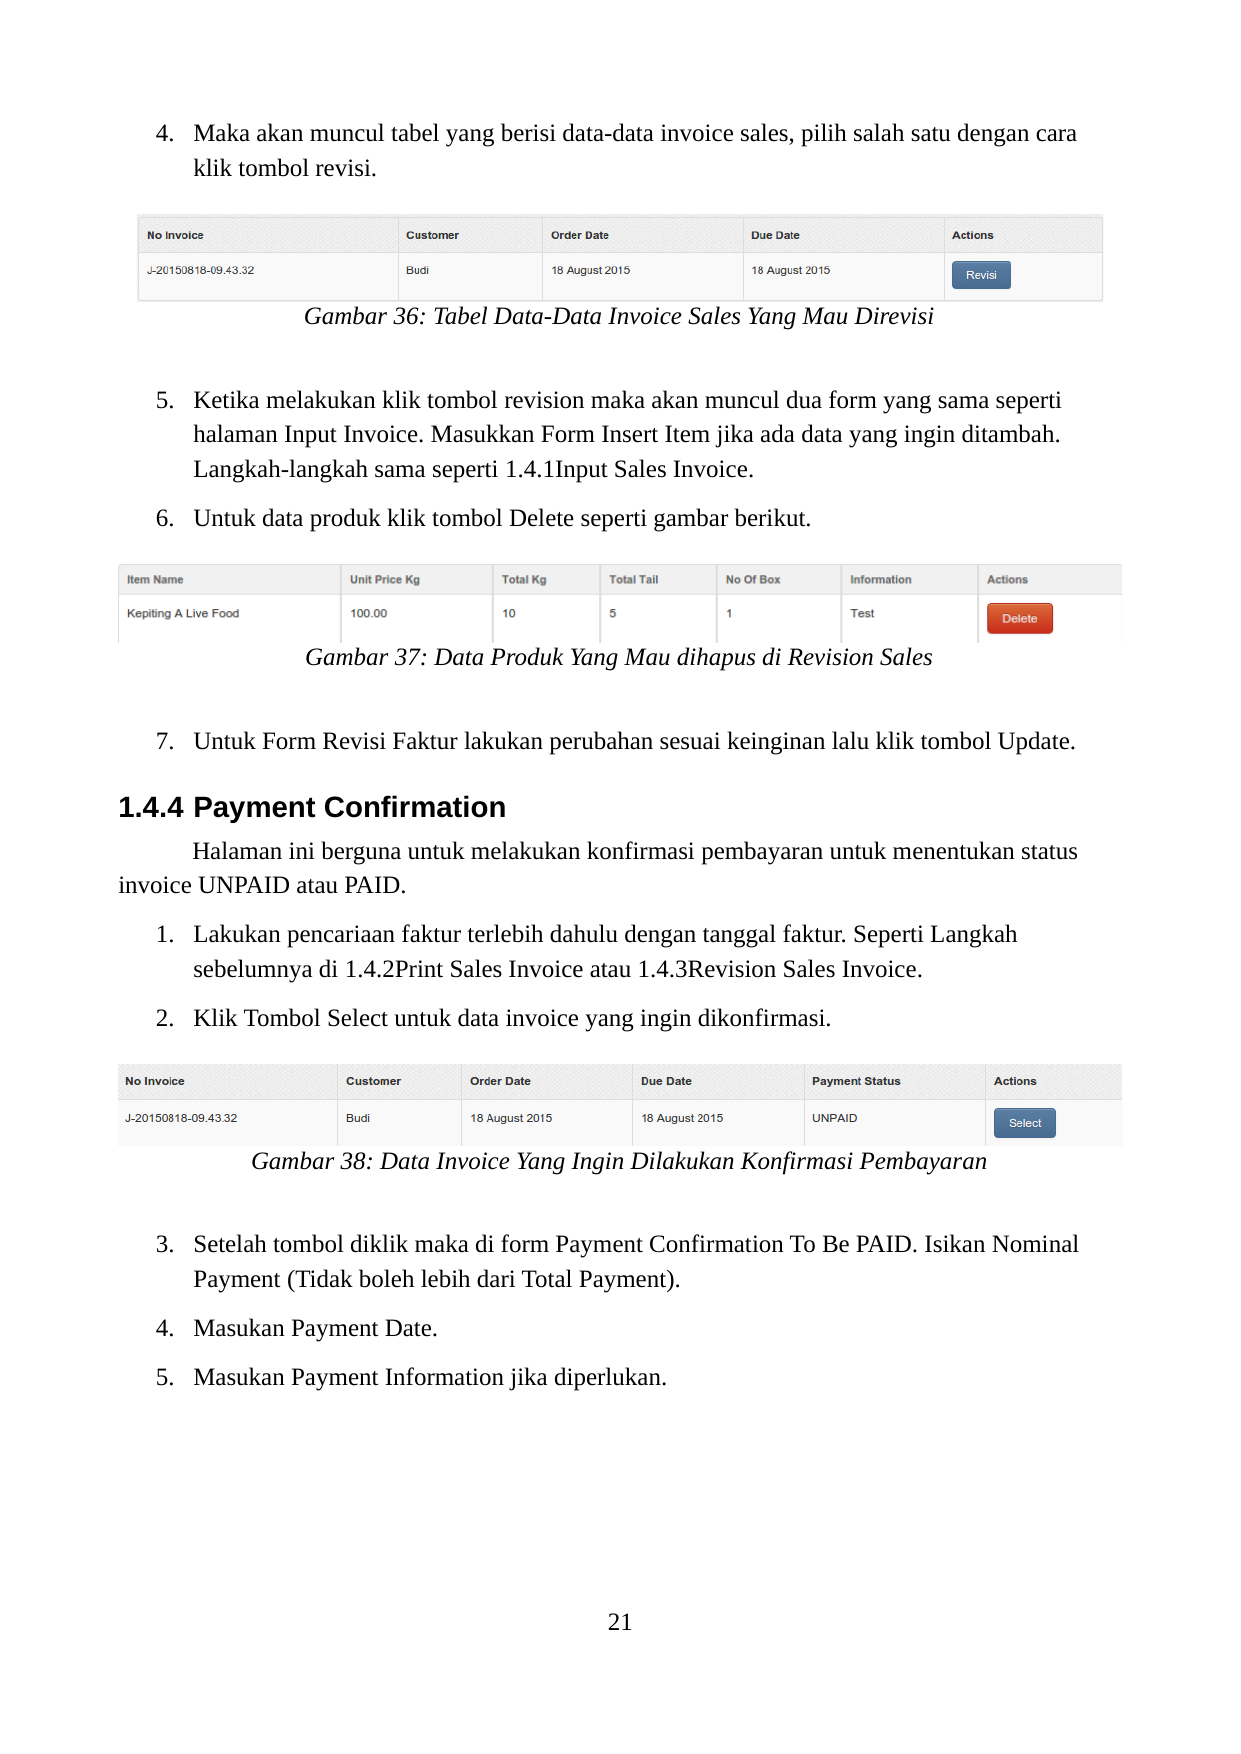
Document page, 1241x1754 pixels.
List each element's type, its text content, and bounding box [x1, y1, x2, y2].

picture [118, 1064, 1123, 1146]
list Setelah tombol diklik maka di form Payment Confirmation To Be PAID. Isikan Nominal Payment (Tidak boleh lebih dari Total Payment). [156, 1229, 1122, 1293]
list Gambar 36: Tabel Data-Data Invoice Sales Yang Mau Direvisi [137, 302, 1103, 330]
list Untuk data produk klik tombol Delete seperti gambar berikut. [156, 503, 1122, 532]
list Ketika melakukan klik tombol revision maka akan muncul dua form yang sama seperti halaman Input Invoice. Masukkan Form Insert Item jika ada data yang ingin ditambah. Langkah-langkah sama seperti 1.4.1Input Sales Invoice. [156, 385, 1122, 483]
list Untuk Form Revisi Faktur lakukan perubahan sesuai keinginan lalu klik tombol Update. [156, 726, 1122, 755]
picture [118, 564, 1123, 643]
list Masukan Payment Date. [156, 1313, 1122, 1342]
picture [136, 214, 1104, 302]
subtitle Payment Confirmation [118, 789, 1122, 823]
list Maka akan muncul tabel yang berisi data-data invoice sales, pilih salah satu dengan cara klik tombol revisi. [156, 118, 1122, 181]
list Lakukan pencariaan faktur terlebih dahulu dengan tanggal faktur. Seperti Langkah sebelumnya di 1.4.2Print Sales Invoice atau 1.4.3Revision Sales Invoice. [156, 919, 1122, 983]
list Klik Tombol Select untuk data invoice yang ingin dikonfirmasi. [156, 1003, 1122, 1032]
text Gambar 37: Data Produk Yang Mau dihapus di Revision Sales [118, 643, 1122, 671]
text Halaman ini berguna untuk melakukan konfirmasi pembayaran untuk menentukan status invoice UNPAID atau PAID. [118, 836, 1122, 899]
list Masukan Payment Information jika diperlukan. [156, 1362, 1122, 1391]
text Gambar 38: Data Invoice Yang Ingin Dilakukan Konfirmasi Pembayaran [118, 1146, 1122, 1174]
